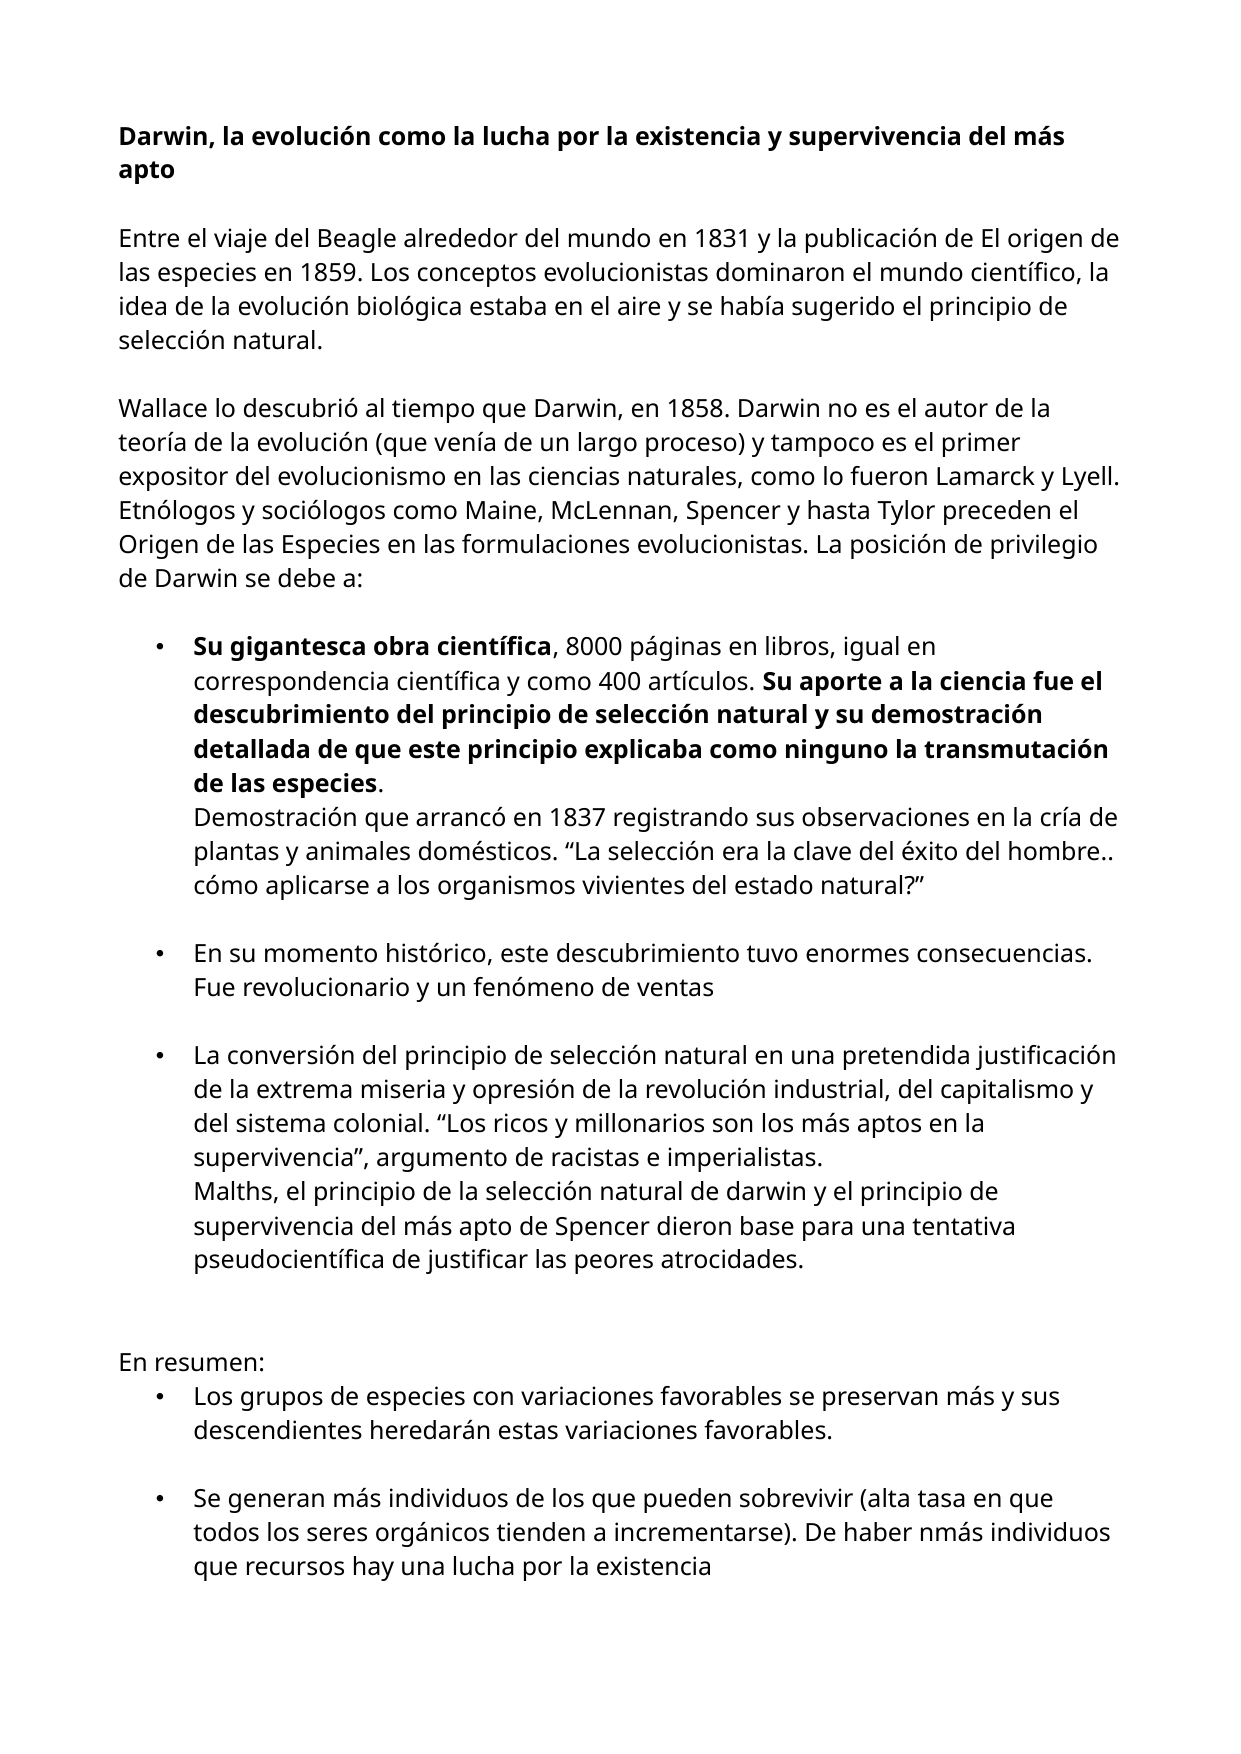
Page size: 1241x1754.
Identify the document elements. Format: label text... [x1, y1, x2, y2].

list Los grupos de especies con variaciones favorables se preservan más y sus descendientes heredarán estas variaciones favorables. [156, 1378, 1122, 1481]
list Se generan más individuos de los que pueden sobrevivir (alta tasa en que todos los seres orgánicos tienden a incrementarse). De haber nmás individuos que recursos hay una lucha por la existencia [156, 1481, 1122, 1617]
list En su momento histórico, este descubrimiento tuvo enormes consecuencias. Fue revolucionario y un fenómeno de ventas [156, 936, 1122, 1038]
text Etnólogos y sociólogos como Maine, McLennan, Spencer y hasta Tylor preceden el Origen de las Especies en las formulaciones evolucionistas. La posición de privilegio de Darwin se debe a: [118, 493, 1122, 595]
list La conversión del principio de selección natural en una pretendida justificación de la extrema miseria y opresión de la revolución industrial, del capitalismo y del sistema colonial. “Los ricos y millonarios son los más aptos en la supervivencia”, argumento de racistas e imperialistas. Malths, el principio de la selección natural de darwin y el principio de supervivencia del más apto de Spencer dieron base para una tentativa pseudocientífica de justificar las peores atrocidades. [156, 1038, 1122, 1310]
text Wallace lo descubrió al tiempo que Darwin, en 1858. Darwin no es el autor de la teoría de la evolución (que venía de un largo proceso) y tampoco es el primer expositor del evolucionismo en las ciencias naturales, como lo fueron Lamarck y Lyell. [118, 391, 1122, 493]
text Entre el viaje del Beagle alrededor del mundo en 1831 y la publicación de El origen de las especies en 1859. Los conceptos evolucionistas dominaron el mundo científico, la idea de la evolución biológica estaba en el aire y se había sugerido el principio de selección natural. [118, 220, 1122, 357]
list Su gigantesca obra científica, 8000 páginas en libros, igual en correspondencia científica y como 400 artículos. Su aporte a la ciencia fue el descubrimiento del principio de selección natural y su demostración detallada de que este principio explicaba como ninguno la transmutación de las especies. Demostración que arrancó en 1837 registrando sus observaciones en la cría de plantas y animales domésticos. “La selección era la clave del éxito del hombre.. cómo aplicarse a los organismos vivientes del estado natural?” [156, 629, 1122, 936]
text En resumen: [118, 1344, 1122, 1378]
text Darwin, la evolución como la lucha por la existencia y supervivencia del más apto [118, 118, 1122, 186]
